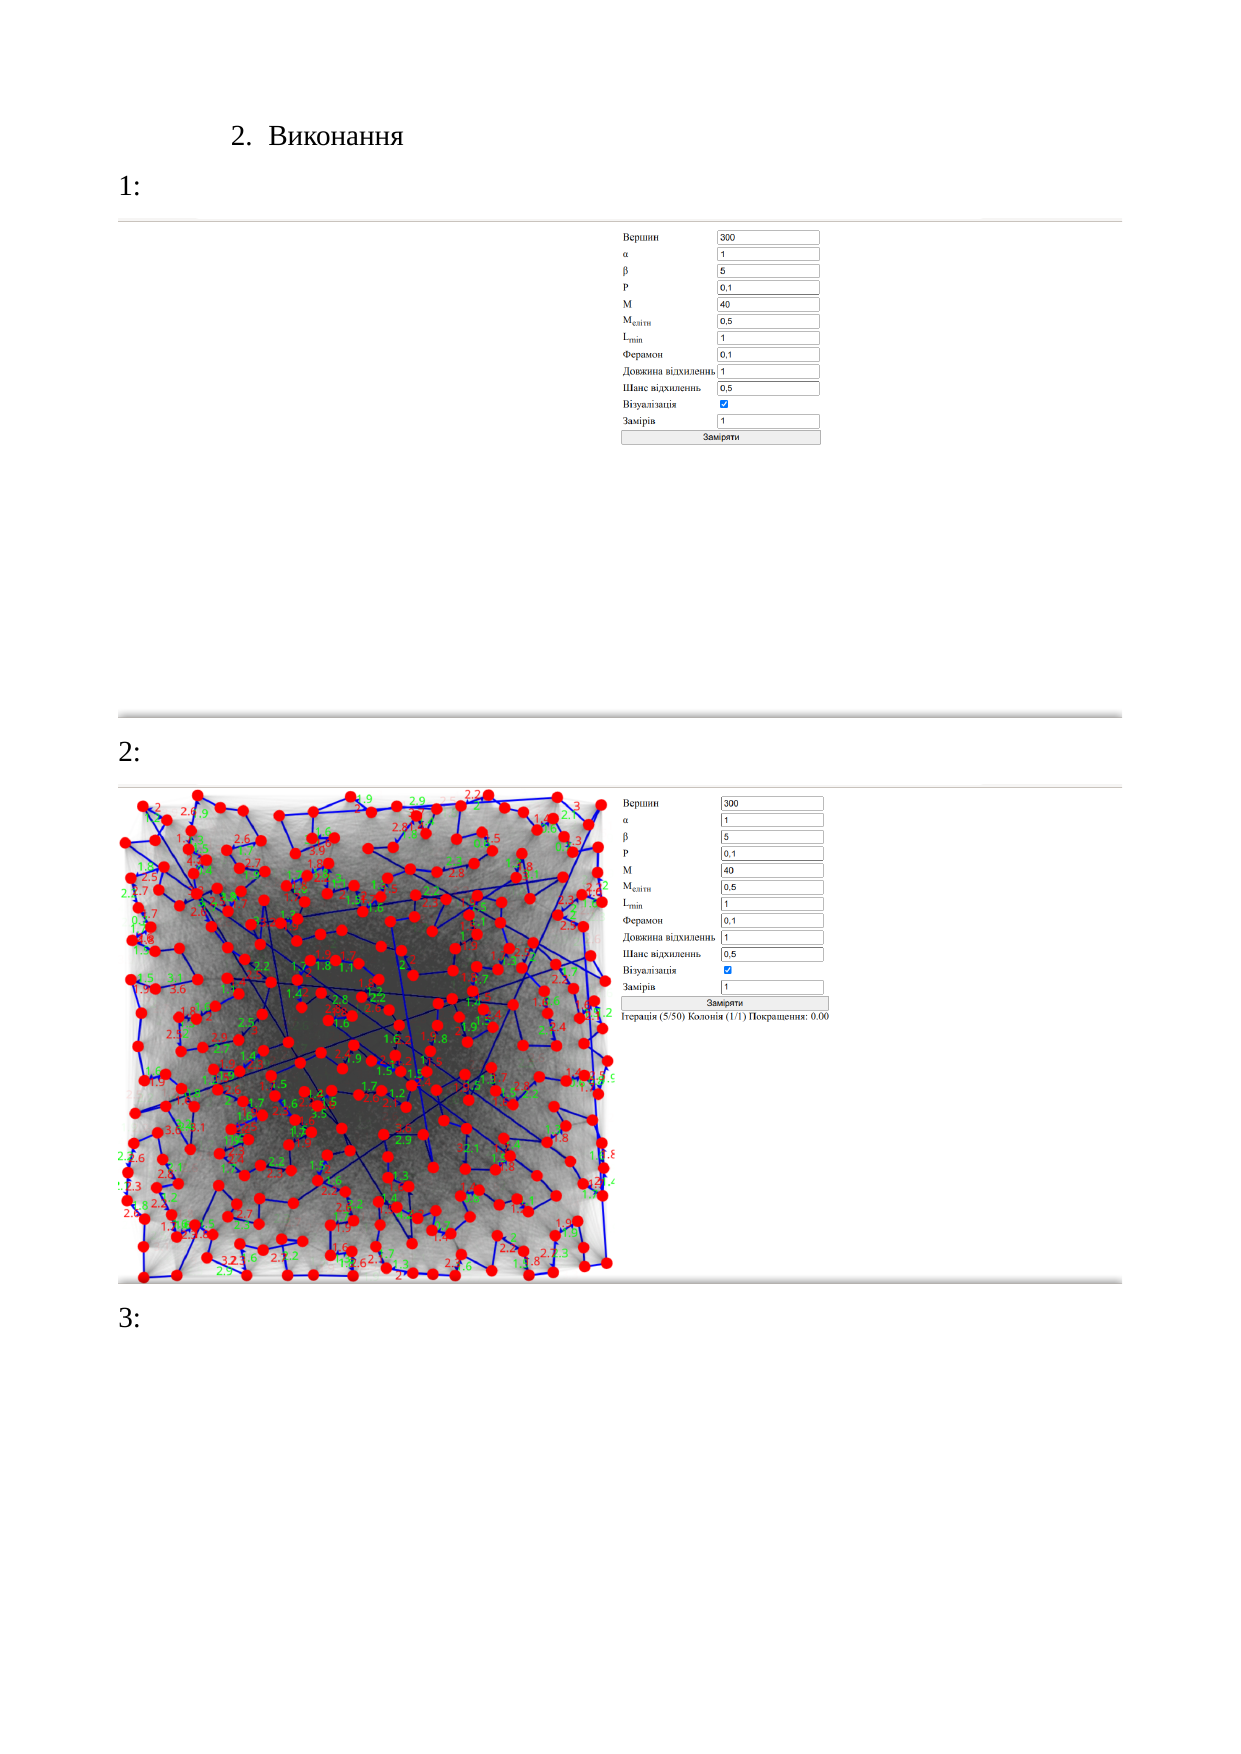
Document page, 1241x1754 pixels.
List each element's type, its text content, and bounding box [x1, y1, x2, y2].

text 1: [118, 168, 1122, 202]
picture [118, 218, 1123, 718]
list Виконання [231, 118, 1122, 152]
text 3: [118, 1284, 1122, 1334]
text 2: [118, 718, 1122, 768]
picture [118, 784, 1123, 1284]
